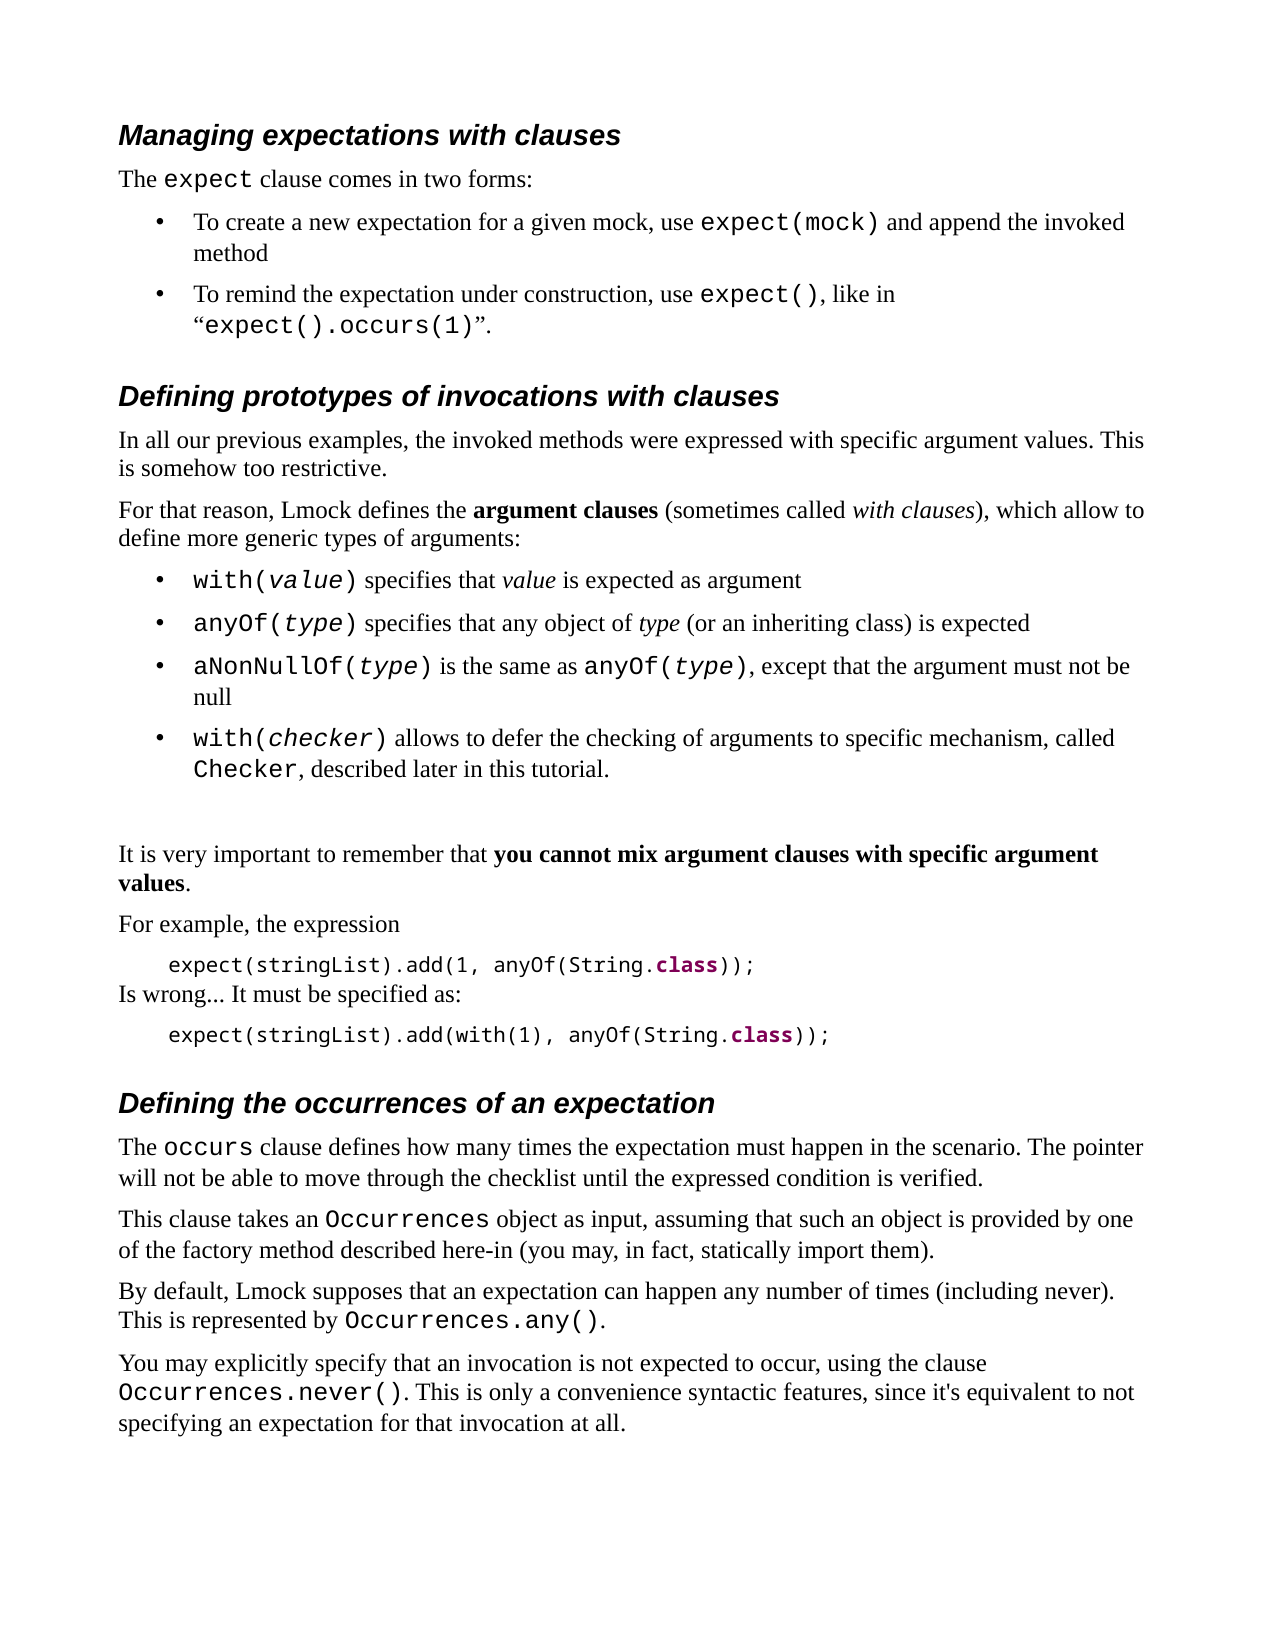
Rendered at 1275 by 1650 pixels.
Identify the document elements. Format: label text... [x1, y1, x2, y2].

text The occurs clause defines how many times the expectation must happen in the scenario. The pointer will not be able to move through the checklist until the expressed condition is verified. [118, 1132, 1157, 1191]
list anyOf(type) specifies that any object of type (or an inheriting class) is expected [156, 608, 1157, 639]
text It is very important to remember that you cannot mix argument clauses with specific argument values. [118, 839, 1157, 896]
text expect(stringList).add(with(1), anyOf(String.class)); [118, 1020, 1157, 1048]
text For that reason, Lmock defines the argument clauses (sometimes called with clauses), which allow to define more generic types of arguments: [118, 495, 1157, 552]
text Is wrong... It must be specified as: [118, 979, 1157, 1007]
list with(value) specifies that value is expected as argument [156, 565, 1157, 596]
list To remind the expectation under construction, use expect(), like in “expect().occurs(1)”. [156, 279, 1157, 341]
subtitle Managing expectations with clauses [118, 118, 1157, 152]
text In all our previous examples, the invoked methods were expressed with specific argument values. This is somehow too restrictive. [118, 425, 1157, 482]
text This clause takes an Occurrences object as input, assuming that such an object is provided by one of the factory method described here-in (you may, in fact, statically import them). [118, 1204, 1157, 1263]
list To create a new expectation for a given mock, use expect(mock) and append the invoked method [156, 207, 1157, 267]
text The expect clause comes in two forms: [118, 164, 1157, 195]
subtitle Defining the occurrences of an expectation [118, 1086, 1157, 1119]
text You may explicitly specify that an invocation is not expected to occur, using the clause Occurrences.never(). This is only a convenience syntactic features, since it's equivalent to not specifying an expectation for that invocation at all. [118, 1348, 1157, 1436]
list with(checker) allows to defer the checking of arguments to specific mechanism, called Checker, described later in this tutorial. [156, 723, 1157, 785]
list aNonNullOf(type) is the same as anyOf(type), except that the argument must not be null [156, 651, 1157, 711]
text expect(stringList).add(1, anyOf(String.class)); [118, 950, 1157, 979]
text By default, Lmock supposes that an expectation can happen any number of times (including never). This is represented by Occurrences.any(). [118, 1276, 1157, 1336]
text For example, the expression [118, 909, 1157, 938]
subtitle Defining prototypes of invocations with clauses [118, 379, 1157, 412]
